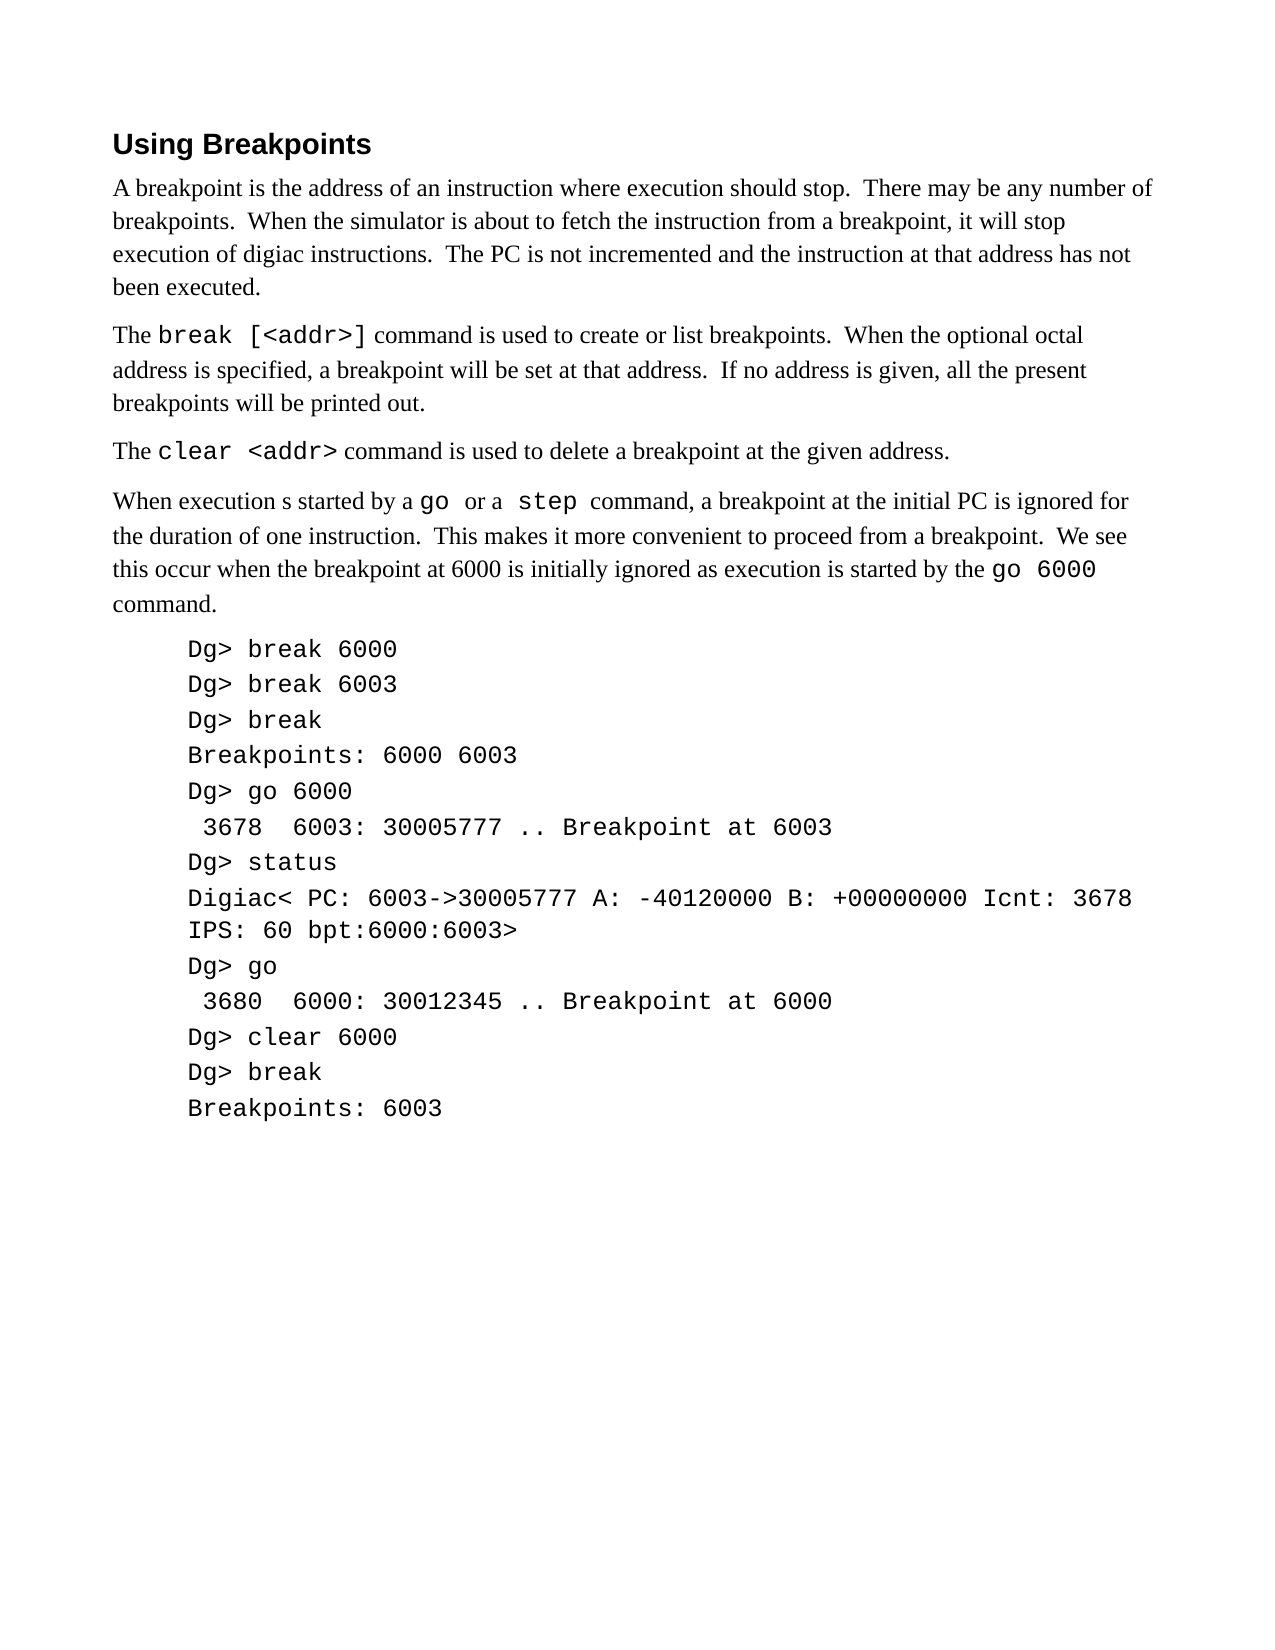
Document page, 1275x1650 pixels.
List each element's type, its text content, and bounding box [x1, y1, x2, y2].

text Dg> clear 6000 [187, 1024, 1162, 1053]
text Dg> break [187, 1060, 1162, 1088]
text The break [<addr>] command is used to create or list breakpoints. When the optional octal address is specified, a breakpoint will be set at that address. If no address is given, all the present breakpoints will be printed out. [112, 320, 1162, 417]
text Dg> break [187, 708, 1162, 736]
text Breakpoints: 6000 6003 [187, 743, 1162, 771]
subtitle Using Breakpoints [112, 127, 1162, 161]
text Breakpoints: 6003 [187, 1095, 1162, 1124]
text Dg> go [187, 953, 1162, 982]
text Dg> break 6003 [187, 672, 1162, 700]
text Dg> go 6000 [187, 779, 1162, 807]
text When execution s started by a go or a step command, a breakpoint at the initial PC is ignored for the duration of one instruction. This makes it more convenient to proceed from a breakpoint. We see this occur when the breakpoint at 6000 is initially ignored as execution is started by the go 6000 command. [112, 486, 1162, 618]
text Dg> break 6000 [187, 637, 1162, 665]
text 3680 6000: 30012345 .. Breakpoint at 6000 [187, 989, 1162, 1017]
text 3678 6003: 30005777 .. Breakpoint at 6003 [187, 814, 1162, 842]
text A breakpoint is the address of an instruction where execution should stop. There may be any number of breakpoints. When the simulator is about to fetch the instruction from a breakpoint, it will stop execution of digiac instructions. The PC is not incremented and the instruction at that address has not been executed. [112, 173, 1162, 301]
text Dg> status [187, 850, 1162, 878]
text Digiac< PC: 6003->30005777 A: -40120000 B: +00000000 Icnt: 3678 IPS: 60 bpt:6000:6003> [187, 885, 1162, 946]
text The clear <addr> command is used to delete a breakpoint at the given address. [112, 436, 1162, 467]
